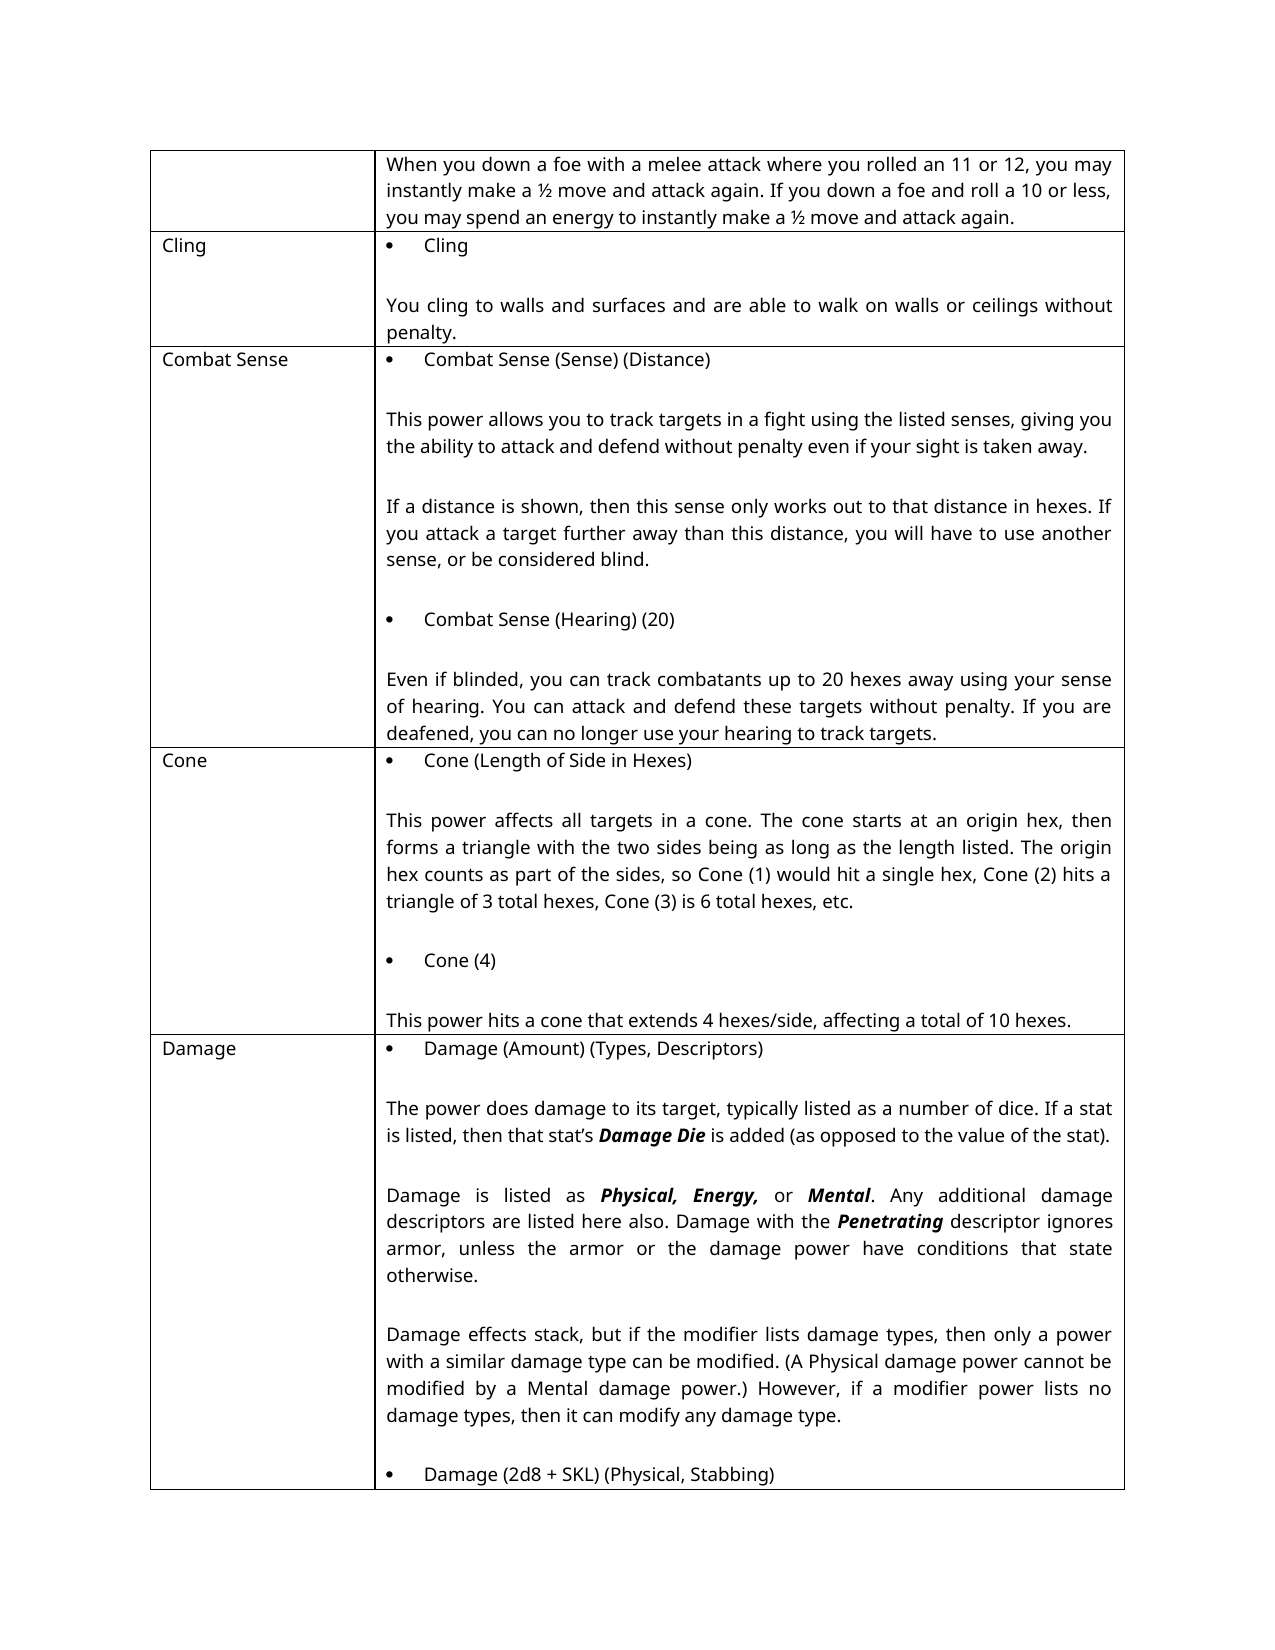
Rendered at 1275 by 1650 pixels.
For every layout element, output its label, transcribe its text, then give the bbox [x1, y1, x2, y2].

table_cell [151, 151, 374, 231]
table_cell Combat Sense [151, 347, 374, 747]
table_cell Damage (Amount) (Types, Descriptors) The power does damage to its target, typically listed as a number of dice. If a stat is listed, then that stat’s Damage Die is added (as opposed to the value of the stat). Damage is listed as Physical, Energy, or Mental. Any additional damage descriptors are listed here also. Damage with the Penetrating descriptor ignores armor, unless the armor or the damage power have conditions that state otherwise. Damage effects stack, but if the modifier lists damage types, then only a power with a similar damage type can be modified. (A Physical damage power cannot be modified by a Mental damage power.) However, if a modifier power lists no damage types, then it can modify any damage type. Damage (2d8 + SKL) (Physical, Stabbing) [376, 1035, 1124, 1489]
table_cell Cleave (Attack Roll) When you down a foe with a melee attack, you may spend an energy to take a free action to make a ½ move and attack a second time. Downing an opponent with an attack score equal to or greater than the attack score listed waives the energy cost. Unless otherwise stated, you may only cleave once in a given combat round. Cleave (11) When you down a foe with a melee attack where you rolled an 11 or 12, you may instantly make a ½ move and attack again. If you down a foe and roll a 10 or less, you may spend an energy to instantly make a ½ move and attack again. [376, 151, 1124, 231]
table_cell Cling You cling to walls and surfaces and are able to walk on walls or ceilings without penalty. [376, 232, 1124, 346]
table_cell Damage [151, 1035, 374, 1489]
table_cell Combat Sense (Sense) (Distance) This power allows you to track targets in a fight using the listed senses, giving you the ability to attack and defend without penalty even if your sight is taken away. If a distance is shown, then this sense only works out to that distance in hexes. If you attack a target further away than this distance, you will have to use another sense, or be considered blind. Combat Sense (Hearing) (20) Even if blinded, you can track combatants up to 20 hexes away using your sense of hearing. You can attack and defend these targets without penalty. If you are deafened, you can no longer use your hearing to track targets. [376, 347, 1124, 747]
table_cell Cone [151, 748, 374, 1034]
table_cell Cone (Length of Side in Hexes) This power affects all targets in a cone. The cone starts at an origin hex, then forms a triangle with the two sides being as long as the length listed. The origin hex counts as part of the sides, so Cone (1) would hit a single hex, Cone (2) hits a triangle of 3 total hexes, Cone (3) is 6 total hexes, etc. Cone (4) This power hits a cone that extends 4 hexes/side, affecting a total of 10 hexes. [376, 748, 1124, 1034]
table_cell Cling [151, 232, 374, 346]
